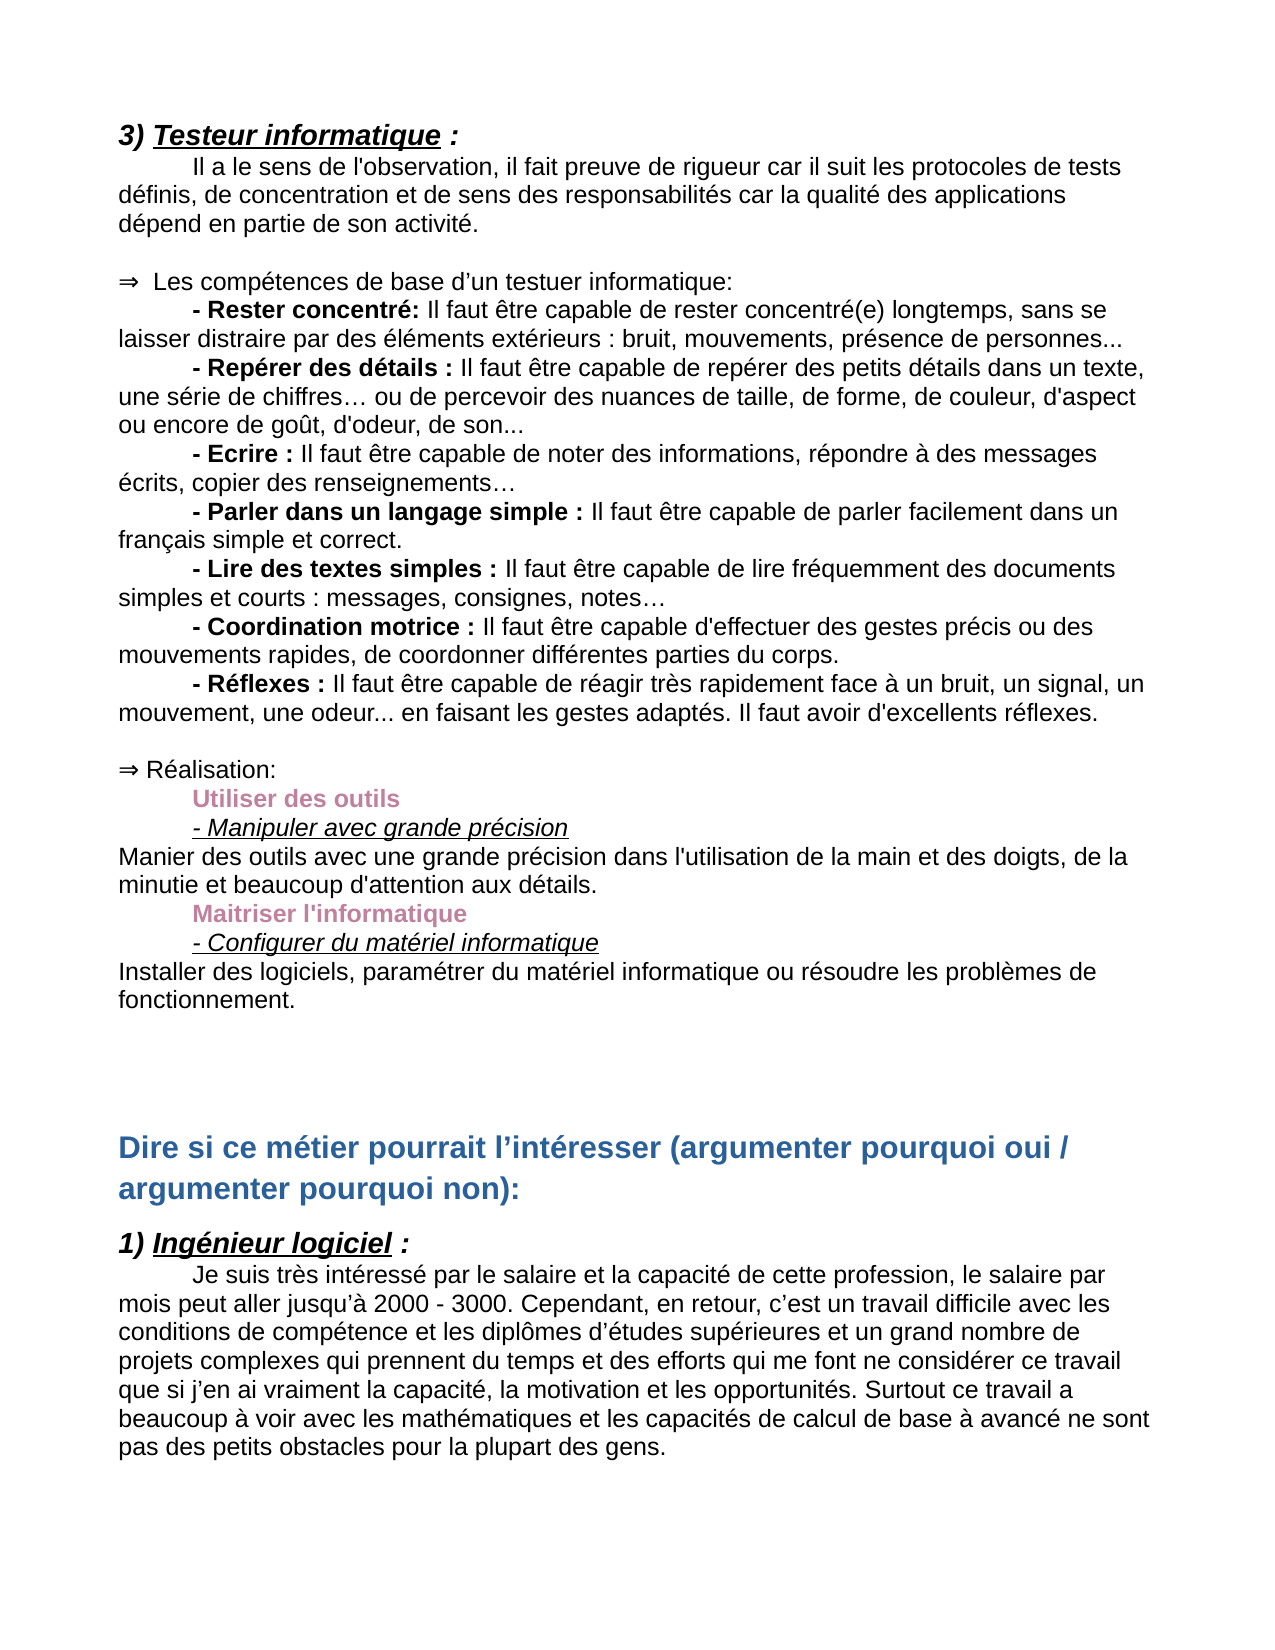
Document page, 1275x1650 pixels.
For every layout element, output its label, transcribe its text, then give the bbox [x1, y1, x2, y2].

text ⇒ Les compétences de base d’un testuer informatique: [118, 267, 1157, 295]
text - Parler dans un langage simple : Il faut être capable de parler facilement dans un français simple et correct. [118, 497, 1157, 554]
text Il a le sens de l'observation, il fait preuve de rigueur car il suit les protocoles de tests définis, de concentration et de sens des responsabilités car la qualité des applications dépend en partie de son activité. [118, 152, 1157, 238]
text 3) Testeur informatique : [118, 118, 1157, 152]
text Je suis très intéressé par le salaire et la capacité de cette profession, le salaire par mois peut aller jusqu’à 2000 - 3000. Cependant, en retour, c’est un travail difficile avec les conditions de compétence et les diplômes d’études supérieures et un grand nombre de projets complexes qui prennent du temps et des efforts qui me font ne considérer ce travail que si j’en ai vraiment la capacité, la motivation et les opportunités. Surtout ce travail a beaucoup à voir avec les mathématiques et les capacités de calcul de base à avancé ne sont pas des petits obstacles pour la plupart des gens. [118, 1260, 1157, 1461]
text - Configurer du matériel informatique [118, 928, 1157, 957]
text - Coordination motrice : Il faut être capable d'effectuer des gestes précis ou des mouvements rapides, de coordonner différentes parties du corps. [118, 612, 1157, 669]
text - Lire des textes simples : Il faut être capable de lire fréquemment des documents simples et courts : messages, consignes, notes… [118, 554, 1157, 612]
text - Réflexes : Il faut être capable de réagir très rapidement face à un bruit, un signal, un mouvement, une odeur... en faisant les gestes adaptés. Il faut avoir d'excellents réflexes. [118, 669, 1157, 727]
text 1) Ingénieur logiciel : [118, 1226, 1157, 1260]
text Maitriser l'informatique [118, 899, 1157, 928]
text Utiliser des outils [118, 784, 1157, 813]
text Manier des outils avec une grande précision dans l'utilisation de la main et des doigts, de la minutie et beaucoup d'attention aux détails. [118, 842, 1157, 899]
text - Repérer des détails : Il faut être capable de repérer des petits détails dans un texte, une série de chiffres… ou de percevoir des nuances de taille, de forme, de couleur, d'aspect ou encore de goût, d'odeur, de son... [118, 353, 1157, 439]
text - Ecrire : Il faut être capable de noter des informations, répondre à des messages écrits, copier des renseignements… [118, 439, 1157, 497]
text - Manipuler avec grande précision [118, 813, 1157, 842]
text Installer des logiciels, paramétrer du matériel informatique ou résoudre les problèmes de fonctionnement. [118, 957, 1157, 1014]
text - Rester concentré: Il faut être capable de rester concentré(e) longtemps, sans se laisser distraire par des éléments extérieurs : bruit, mouvements, présence de personnes... [118, 295, 1157, 353]
text Dire si ce métier pourrait l’intéresser (argumenter pourquoi oui / argumenter pourquoi non): [118, 1129, 1157, 1206]
text ⇒ Réalisation: [118, 755, 1157, 784]
